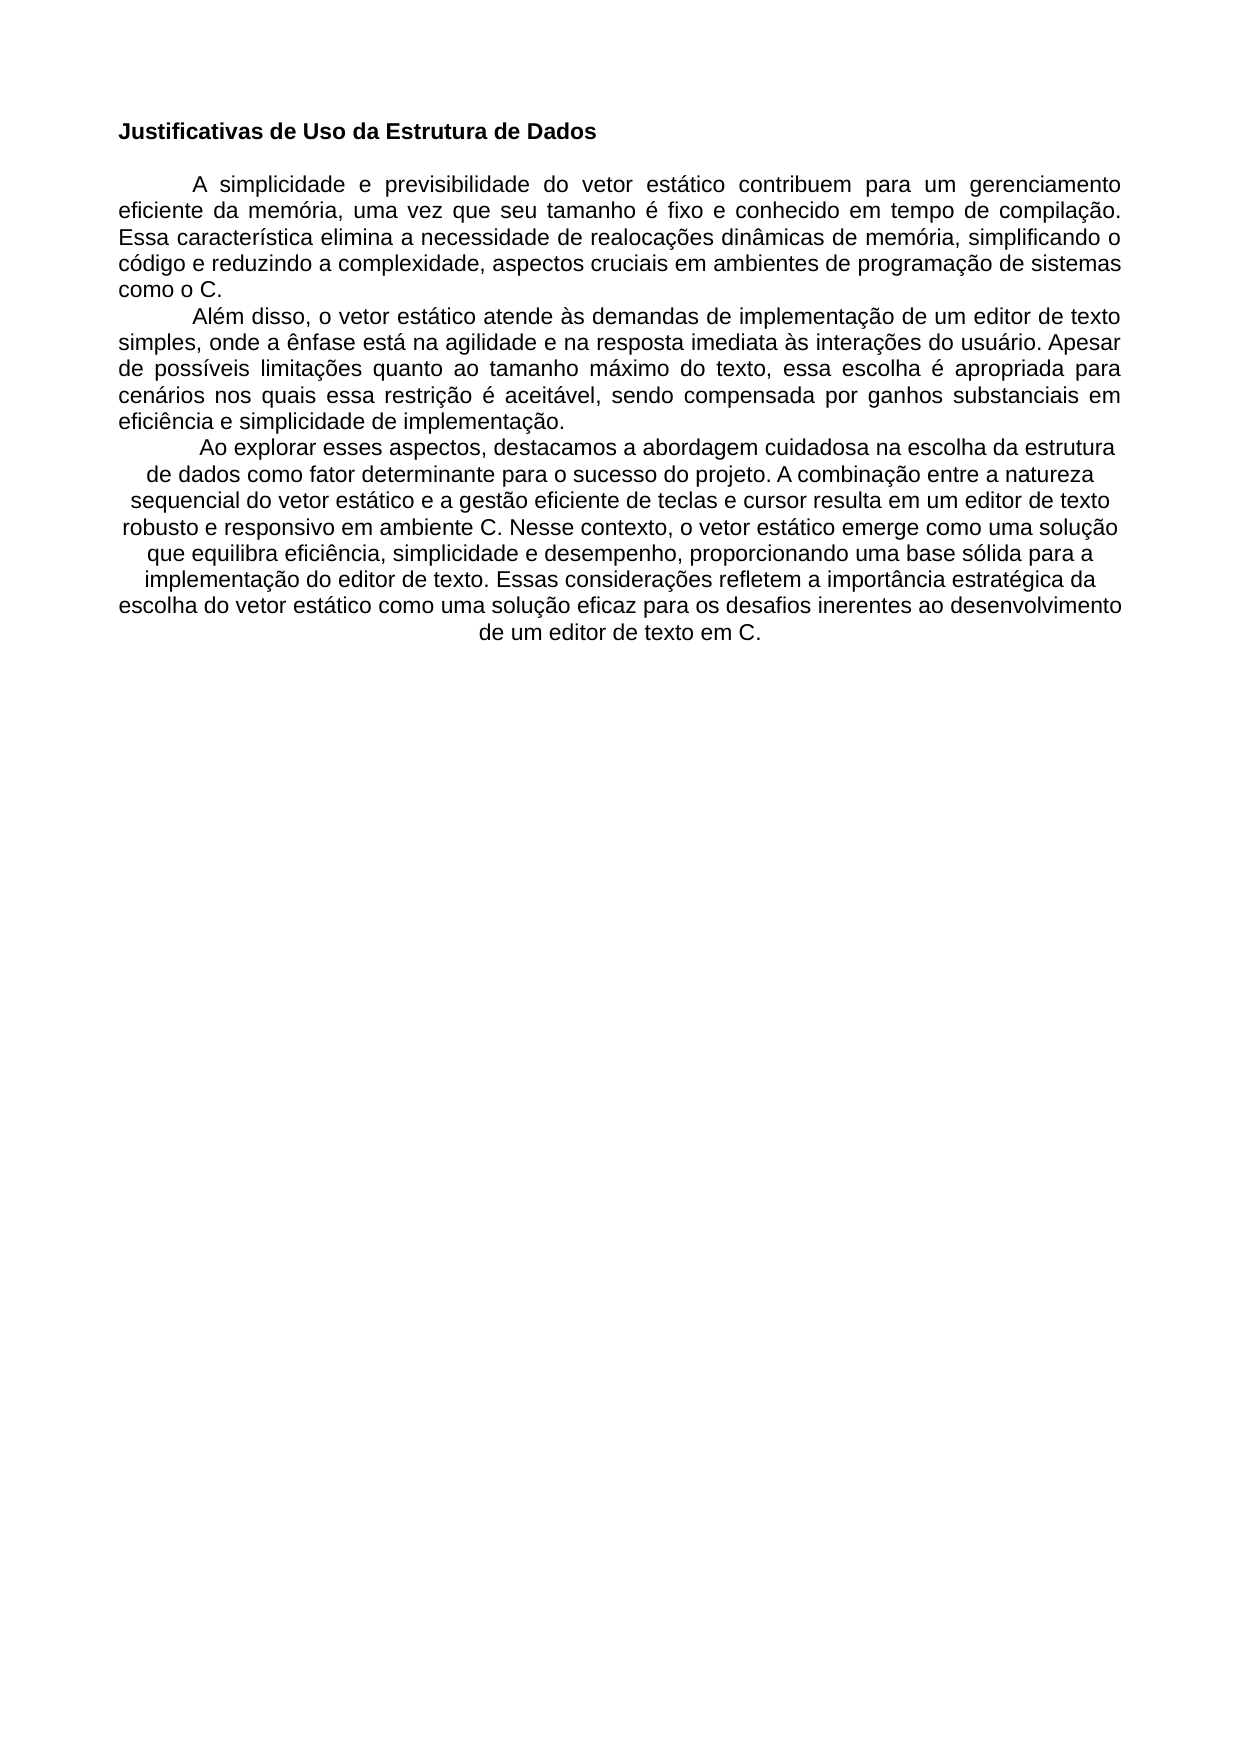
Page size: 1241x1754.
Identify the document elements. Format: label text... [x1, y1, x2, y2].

text A simplicidade e previsibilidade do vetor estático contribuem para um gerenciamento eficiente da memória, uma vez que seu tamanho é fixo e conhecido em tempo de compilação. Essa característica elimina a necessidade de realocações dinâmicas de memória, simplificando o código e reduzindo a complexidade, aspectos cruciais em ambientes de programação de sistemas como o C. [118, 171, 1122, 303]
text Além disso, o vetor estático atende às demandas de implementação de um editor de texto simples, onde a ênfase está na agilidade e na resposta imediata às interações do usuário. Apesar de possíveis limitações quanto ao tamanho máximo do texto, essa escolha é apropriada para cenários nos quais essa restrição é aceitável, sendo compensada por ganhos substanciais em eficiência e simplicidade de implementação. [118, 303, 1122, 434]
text Ao explorar esses aspectos, destacamos a abordagem cuidadosa na escolha da estrutura de dados como fator determinante para o sucesso do projeto. A combinação entre a natureza sequencial do vetor estático e a gestão eficiente de teclas e cursor resulta em um editor de texto robusto e responsivo em ambiente C. Nesse contexto, o vetor estático emerge como uma solução que equilibra eficiência, simplicidade e desempenho, proporcionando uma base sólida para a implementação do editor de texto. Essas considerações refletem a importância estratégica da escolha do vetor estático como uma solução eficaz para os desafios inerentes ao desenvolvimento de um editor de texto em C. [118, 434, 1122, 645]
text Justificativas de Uso da Estrutura de Dados [118, 118, 1122, 144]
